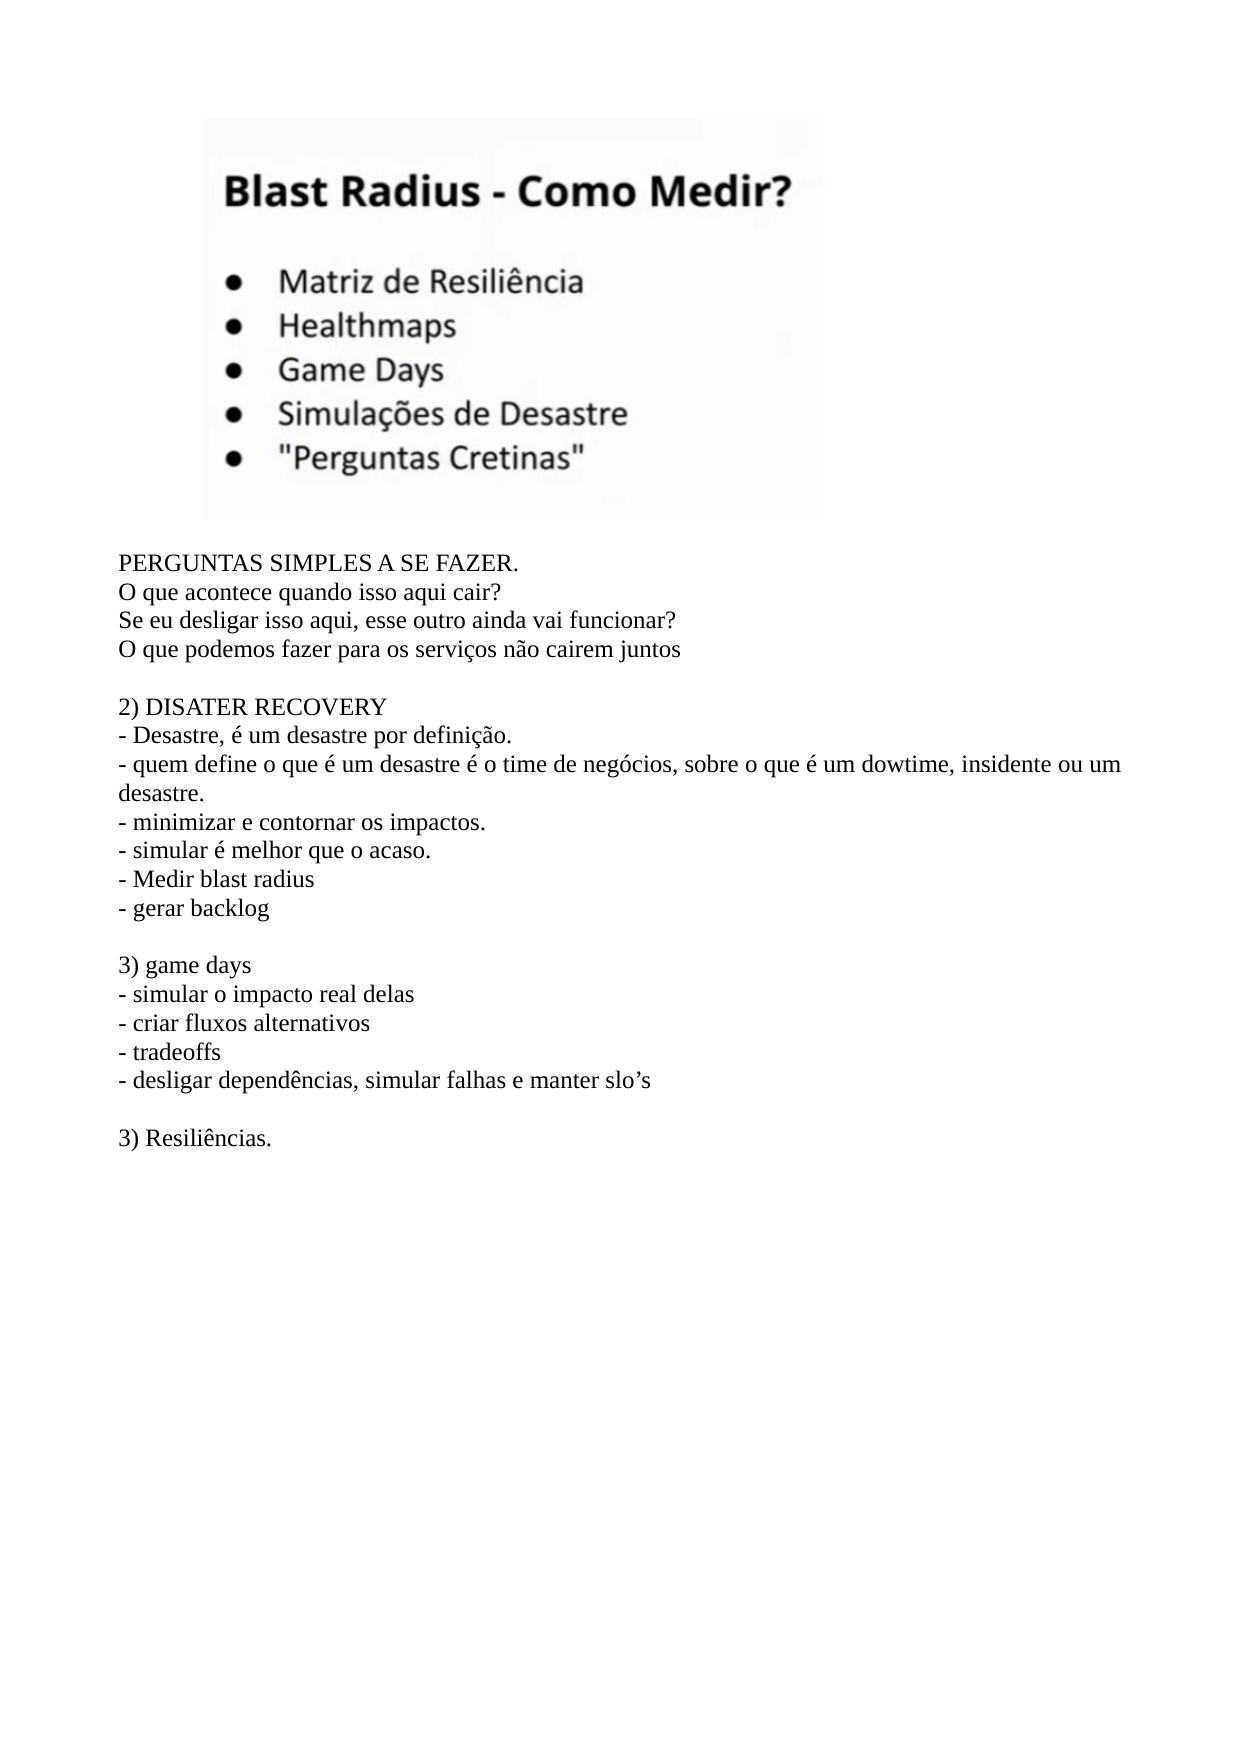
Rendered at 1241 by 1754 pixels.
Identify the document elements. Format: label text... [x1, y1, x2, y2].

text 2) DISATER RECOVERY [118, 692, 1122, 721]
text PERGUNTAS SIMPLES A SE FAZER. [118, 548, 1122, 577]
text - minimizar e contornar os impactos. [118, 807, 1122, 836]
text - Desastre, é um desastre por definição. [118, 721, 1122, 749]
text - gerar backlog [118, 893, 1122, 922]
text - Medir blast radius [118, 864, 1122, 893]
text - quem define o que é um desastre é o time de negócios, sobre o que é um dowtime, insidente ou um desastre. [118, 749, 1122, 807]
text - tradeoffs [118, 1037, 1122, 1066]
text - criar fluxos alternativos [118, 1008, 1122, 1037]
text 3) game days [118, 951, 1122, 979]
text - desligar dependências, simular falhas e manter slo’s [118, 1066, 1122, 1094]
text O que acontece quando isso aqui cair? [118, 577, 1122, 606]
text - simular o impacto real delas [118, 979, 1122, 1008]
text Se eu desligar isso aqui, esse outro ainda vai funcionar? [118, 606, 1122, 634]
text O que podemos fazer para os serviços não cairem juntos [118, 634, 1122, 663]
picture [202, 118, 824, 520]
text - simular é melhor que o acaso. [118, 836, 1122, 864]
text 3) Resiliências. [118, 1123, 1122, 1152]
